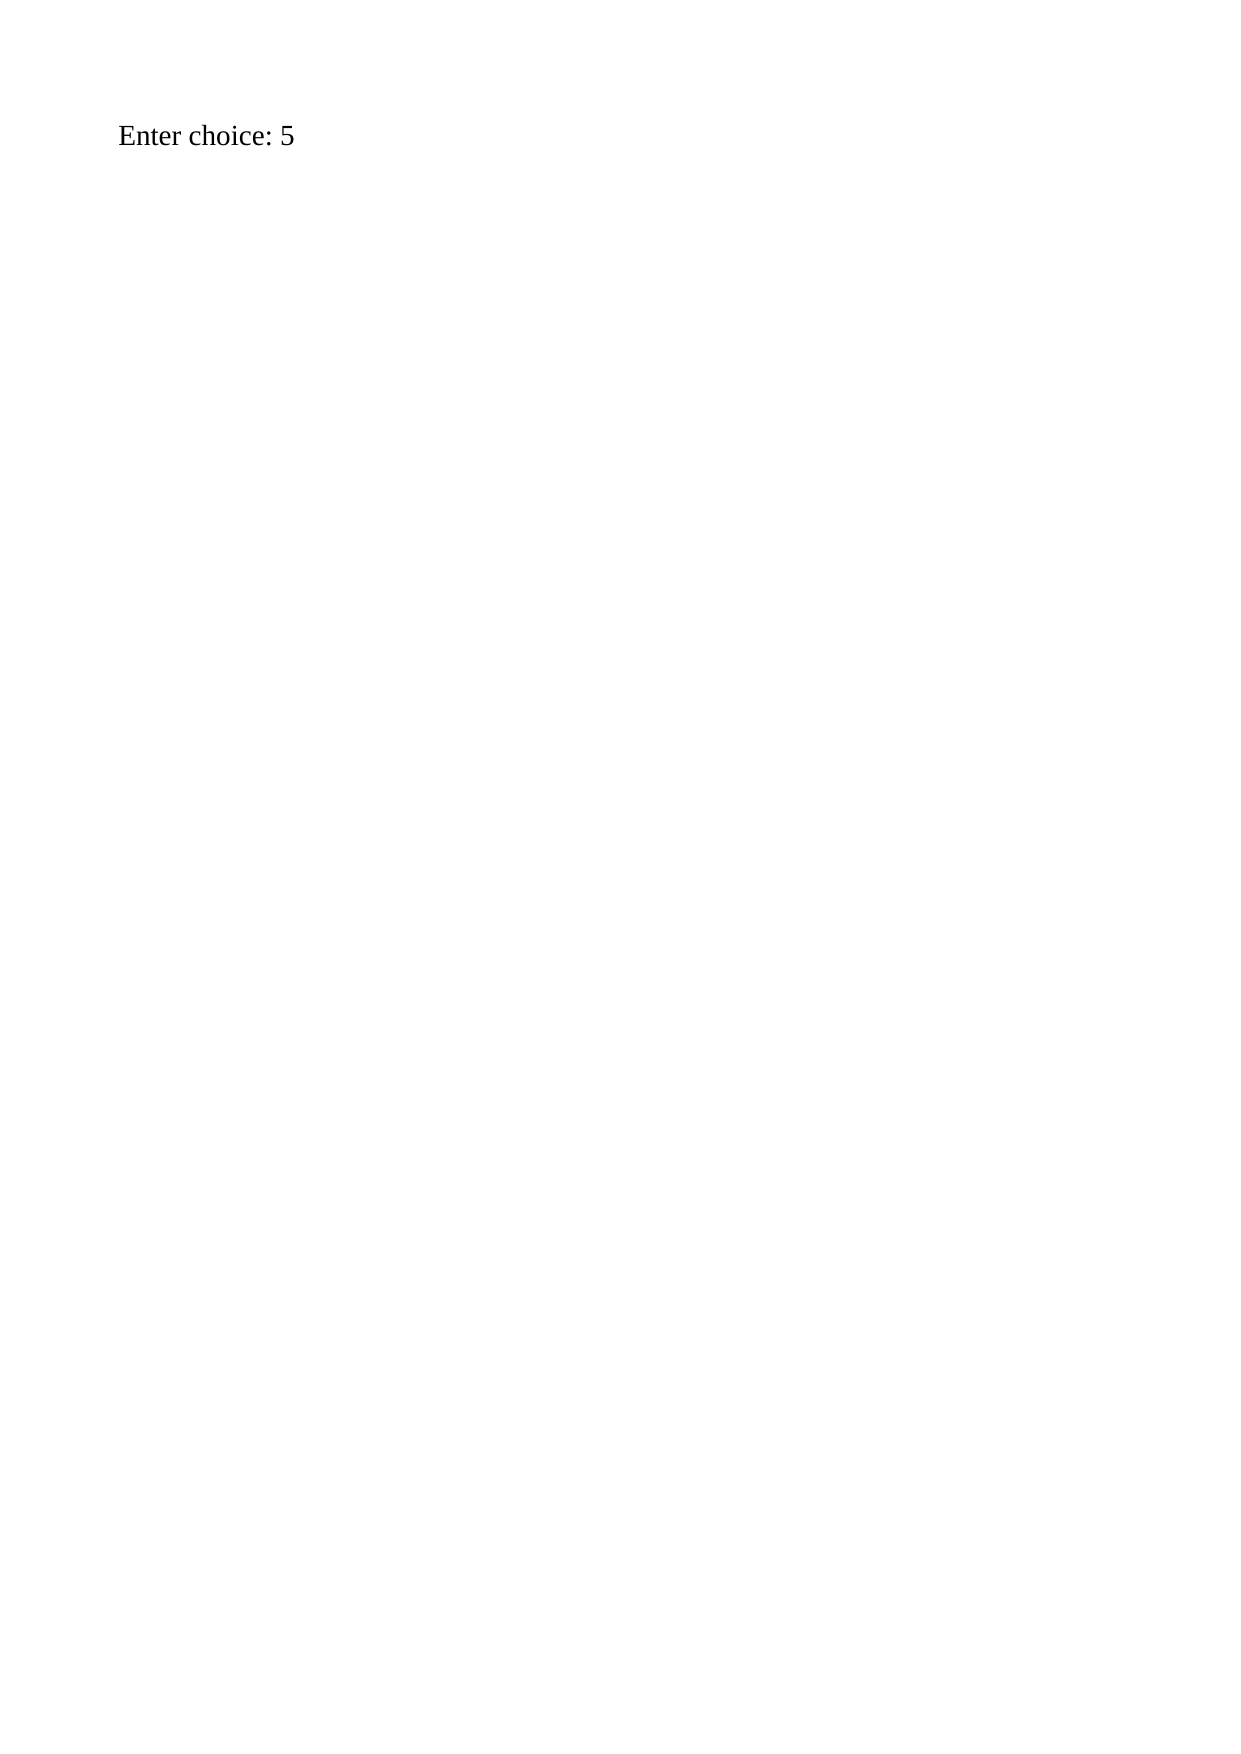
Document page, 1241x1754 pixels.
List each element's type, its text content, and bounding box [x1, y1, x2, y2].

text Enter choice: 5 [118, 118, 1122, 152]
